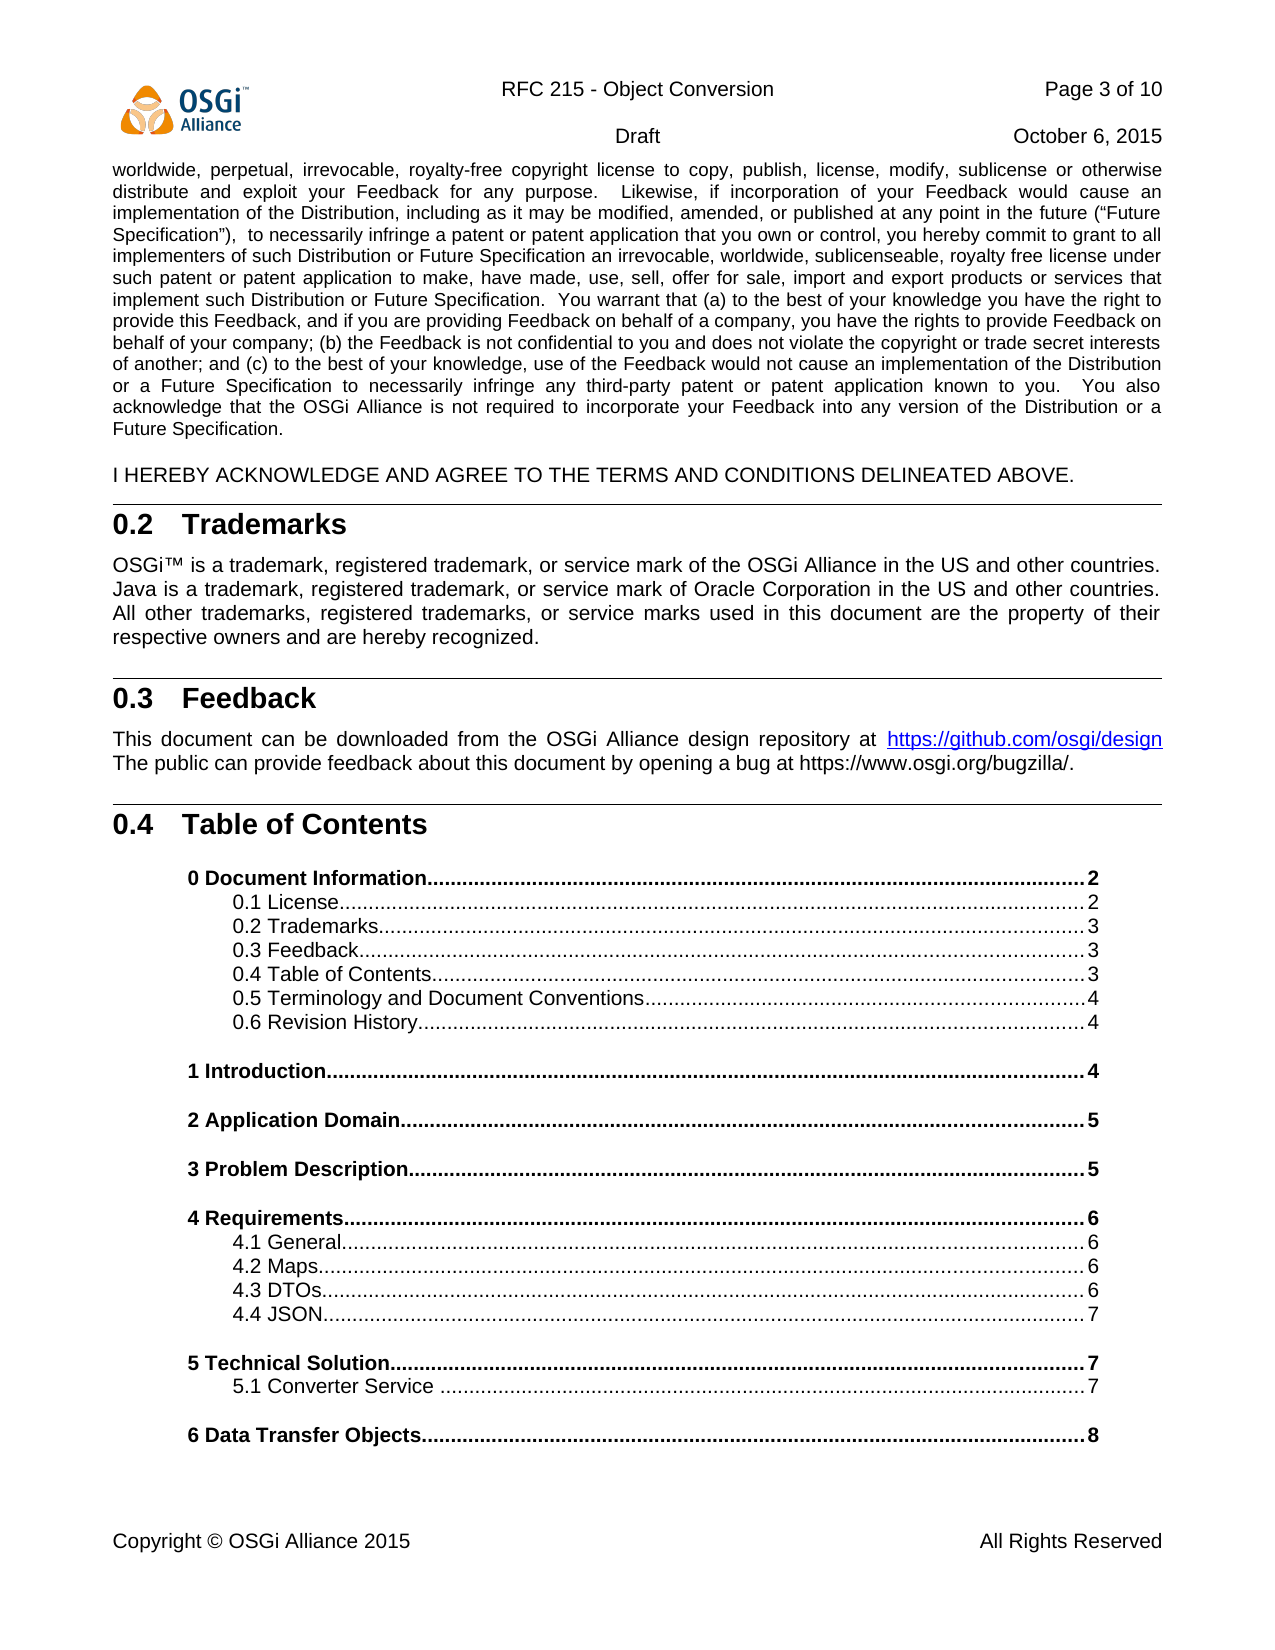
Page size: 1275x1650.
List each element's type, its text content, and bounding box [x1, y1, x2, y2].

subtitle Feedback [112, 679, 1162, 715]
text 5.1 Converter Service 7 [232, 1374, 1162, 1398]
text 0.4 Table of Contents 3 [232, 962, 1162, 986]
text 0.1 License 2 [232, 890, 1162, 914]
text 4.4 JSON 7 [232, 1301, 1162, 1325]
subtitle Table of Contents [112, 805, 1162, 841]
text 0.6 Revision History 4 [232, 1010, 1162, 1034]
text 4.1 General 6 [232, 1229, 1162, 1253]
text 0.3 Feedback 3 [232, 938, 1162, 962]
subtitle Trademarks [112, 505, 1162, 541]
text 3 Problem Description 5 [187, 1157, 1162, 1181]
picture [113, 78, 257, 142]
text 0.2 Trademarks 3 [232, 914, 1162, 938]
text worldwide, perpetual, irrevocable, royalty-free copyright license to copy, publish, license, modify, sublicense or otherwise distribute and exploit your Feedback for any purpose. Likewise, if incorporation of your Feedback would cause an implementation of the Distribution, including as it may be modified, amended, or published at any point in the future (“Future Specification”), to necessarily infringe a patent or patent application that you own or control, you hereby commit to grant to all implementers of such Distribution or Future Specification an irrevocable, worldwide, sublicenseable, royalty free license under such patent or patent application to make, have made, use, sell, offer for sale, import and export products or services that implement such Distribution or Future Specification. You warrant that (a) to the best of your knowledge you have the right to provide this Feedback, and if you are providing Feedback on behalf of a company, you have the rights to provide Feedback on behalf of your company; (b) the Feedback is not confidential to you and does not violate the copyright or trade secret interests of another; and (c) to the best of your knowledge, use of the Feedback would not cause an implementation of the Distribution or a Future Specification to necessarily infringe any third-party patent or patent application known to you. You also acknowledge that the OSGi Alliance is not required to incorporate your Feedback into any version of the Distribution or a Future Specification. [112, 159, 1162, 439]
text 4 Requirements 6 [187, 1206, 1162, 1229]
text 2 Application Domain 5 [187, 1108, 1162, 1132]
text I HEREBY ACKNOWLEDGE AND AGREE TO THE TERMS AND CONDITIONS DELINEATED ABOVE. [112, 463, 1162, 487]
text 0.5 Terminology and Document Conventions 4 [232, 986, 1162, 1010]
text 6 Data Transfer Objects 8 [187, 1423, 1162, 1447]
text 4.2 Maps 6 [232, 1253, 1162, 1277]
text 4.3 DTOs 6 [232, 1277, 1162, 1301]
text 5 Technical Solution 7 [187, 1350, 1162, 1374]
text 0 Document Information 2 [187, 866, 1162, 890]
text OSGi™ is a trademark, registered trademark, or service mark of the OSGi Alliance in the US and other countries. Java is a trademark, registered trademark, or service mark of Oracle Corporation in the US and other countries. All other trademarks, registered trademarks, or service marks used in this document are the property of their respective owners and are hereby recognized. [112, 553, 1162, 649]
text 1 Introduction 4 [187, 1059, 1162, 1083]
text This document can be downloaded from the OSGi Alliance design repository at https://github.com/osgi/design The public can provide feedback about this document by opening a bug at https://www.osgi.org/bugzilla/. [112, 727, 1162, 775]
